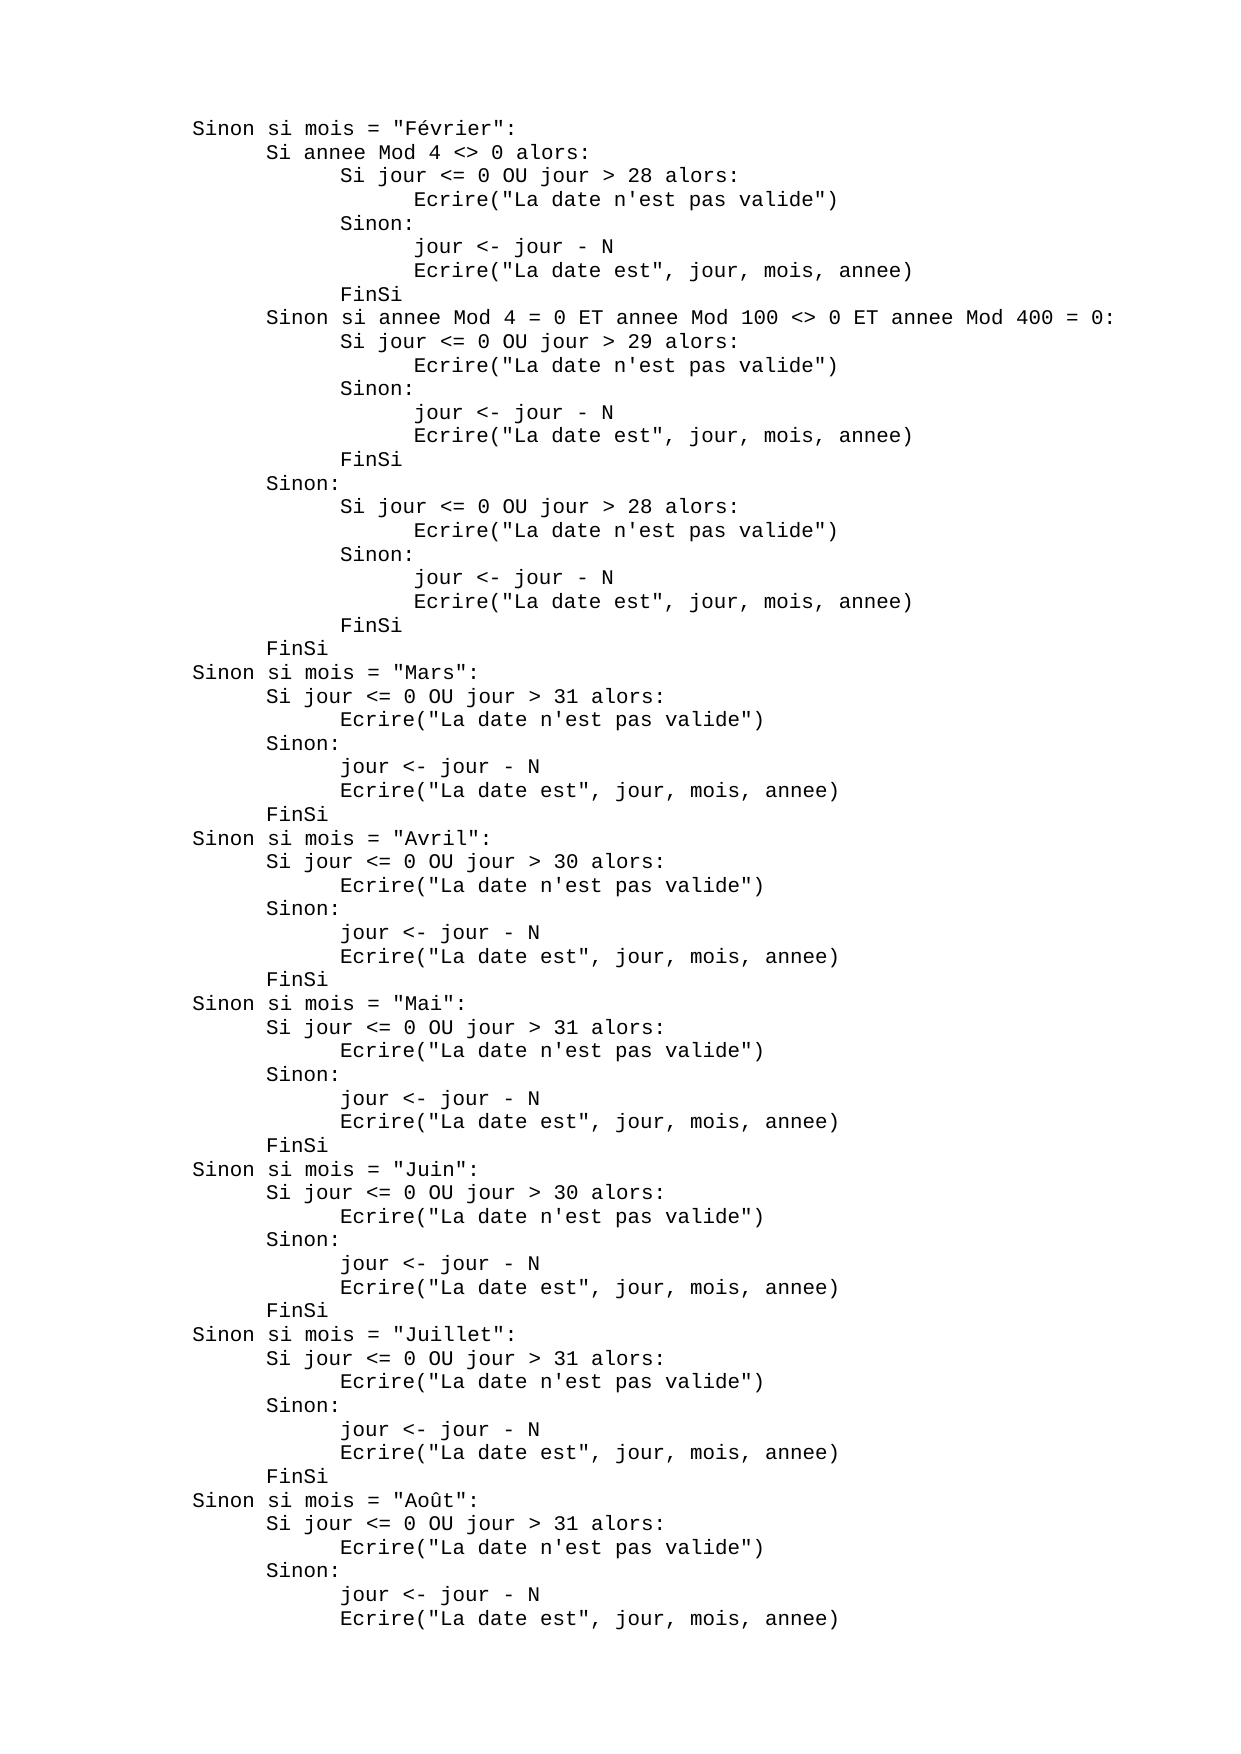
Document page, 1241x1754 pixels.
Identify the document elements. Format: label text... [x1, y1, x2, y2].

text Sinon: [118, 544, 1122, 567]
text Si jour <= 0 OU jour > 28 alors: [118, 496, 1122, 520]
text Sinon: [118, 1561, 1122, 1584]
text FinSi [118, 1135, 1122, 1158]
text FinSi [118, 449, 1122, 473]
text Sinon si mois = "Avril": [118, 827, 1122, 851]
text Sinon: [118, 1229, 1122, 1253]
text jour <- jour - N [118, 757, 1122, 780]
text Sinon: [118, 898, 1122, 922]
text Sinon si mois = "Mai": [118, 993, 1122, 1017]
text Ecrire("La date n'est pas valide") [118, 875, 1122, 898]
text jour <- jour - N [118, 567, 1122, 591]
text jour <- jour - N [118, 1253, 1122, 1277]
text Si annee Mod 4 <> 0 alors: [118, 142, 1122, 165]
text Sinon si mois = "Juin": [118, 1158, 1122, 1182]
text Ecrire("La date est", jour, mois, annee) [118, 260, 1122, 284]
text Sinon: [118, 1064, 1122, 1088]
text Si jour <= 0 OU jour > 30 alors: [118, 851, 1122, 875]
text Sinon: [118, 1395, 1122, 1419]
text Ecrire("La date n'est pas valide") [118, 354, 1122, 378]
text Ecrire("La date est", jour, mois, annee) [118, 780, 1122, 804]
text Si jour <= 0 OU jour > 28 alors: [118, 165, 1122, 189]
text Sinon: [118, 733, 1122, 757]
text FinSi [118, 1466, 1122, 1489]
text Ecrire("La date est", jour, mois, annee) [118, 591, 1122, 615]
text Ecrire("La date est", jour, mois, annee) [118, 426, 1122, 449]
text Ecrire("La date n'est pas valide") [118, 189, 1122, 213]
text jour <- jour - N [118, 922, 1122, 946]
text Ecrire("La date n'est pas valide") [118, 1206, 1122, 1229]
text Sinon si mois = "Août": [118, 1489, 1122, 1513]
text jour <- jour - N [118, 402, 1122, 426]
text Si jour <= 0 OU jour > 31 alors: [118, 686, 1122, 709]
text FinSi [118, 615, 1122, 638]
text Sinon: [118, 213, 1122, 236]
text Ecrire("La date n'est pas valide") [118, 1371, 1122, 1395]
text Ecrire("La date est", jour, mois, annee) [118, 1111, 1122, 1135]
text jour <- jour - N [118, 1419, 1122, 1442]
text FinSi [118, 1300, 1122, 1324]
text Ecrire("La date n'est pas valide") [118, 709, 1122, 733]
text FinSi [118, 638, 1122, 662]
text Ecrire("La date est", jour, mois, annee) [118, 1608, 1122, 1631]
text Si jour <= 0 OU jour > 31 alors: [118, 1017, 1122, 1040]
text Sinon si mois = "Février": [118, 118, 1122, 142]
text Si jour <= 0 OU jour > 31 alors: [118, 1513, 1122, 1537]
text jour <- jour - N [118, 1584, 1122, 1608]
text Si jour <= 0 OU jour > 31 alors: [118, 1348, 1122, 1371]
text FinSi [118, 284, 1122, 307]
text Si jour <= 0 OU jour > 29 alors: [118, 331, 1122, 354]
text Sinon: [118, 473, 1122, 496]
text Sinon si annee Mod 4 = 0 ET annee Mod 100 <> 0 ET annee Mod 400 = 0: [118, 307, 1122, 331]
text Sinon: [118, 378, 1122, 402]
text FinSi [118, 969, 1122, 993]
text Ecrire("La date est", jour, mois, annee) [118, 1442, 1122, 1466]
text Ecrire("La date n'est pas valide") [118, 520, 1122, 544]
text Sinon si mois = "Juillet": [118, 1324, 1122, 1348]
text Si jour <= 0 OU jour > 30 alors: [118, 1182, 1122, 1206]
text jour <- jour - N [118, 236, 1122, 260]
text Sinon si mois = "Mars": [118, 662, 1122, 686]
text jour <- jour - N [118, 1088, 1122, 1111]
text Ecrire("La date n'est pas valide") [118, 1040, 1122, 1064]
text Ecrire("La date n'est pas valide") [118, 1537, 1122, 1561]
text Ecrire("La date est", jour, mois, annee) [118, 1277, 1122, 1300]
text Ecrire("La date est", jour, mois, annee) [118, 946, 1122, 969]
text FinSi [118, 804, 1122, 827]
